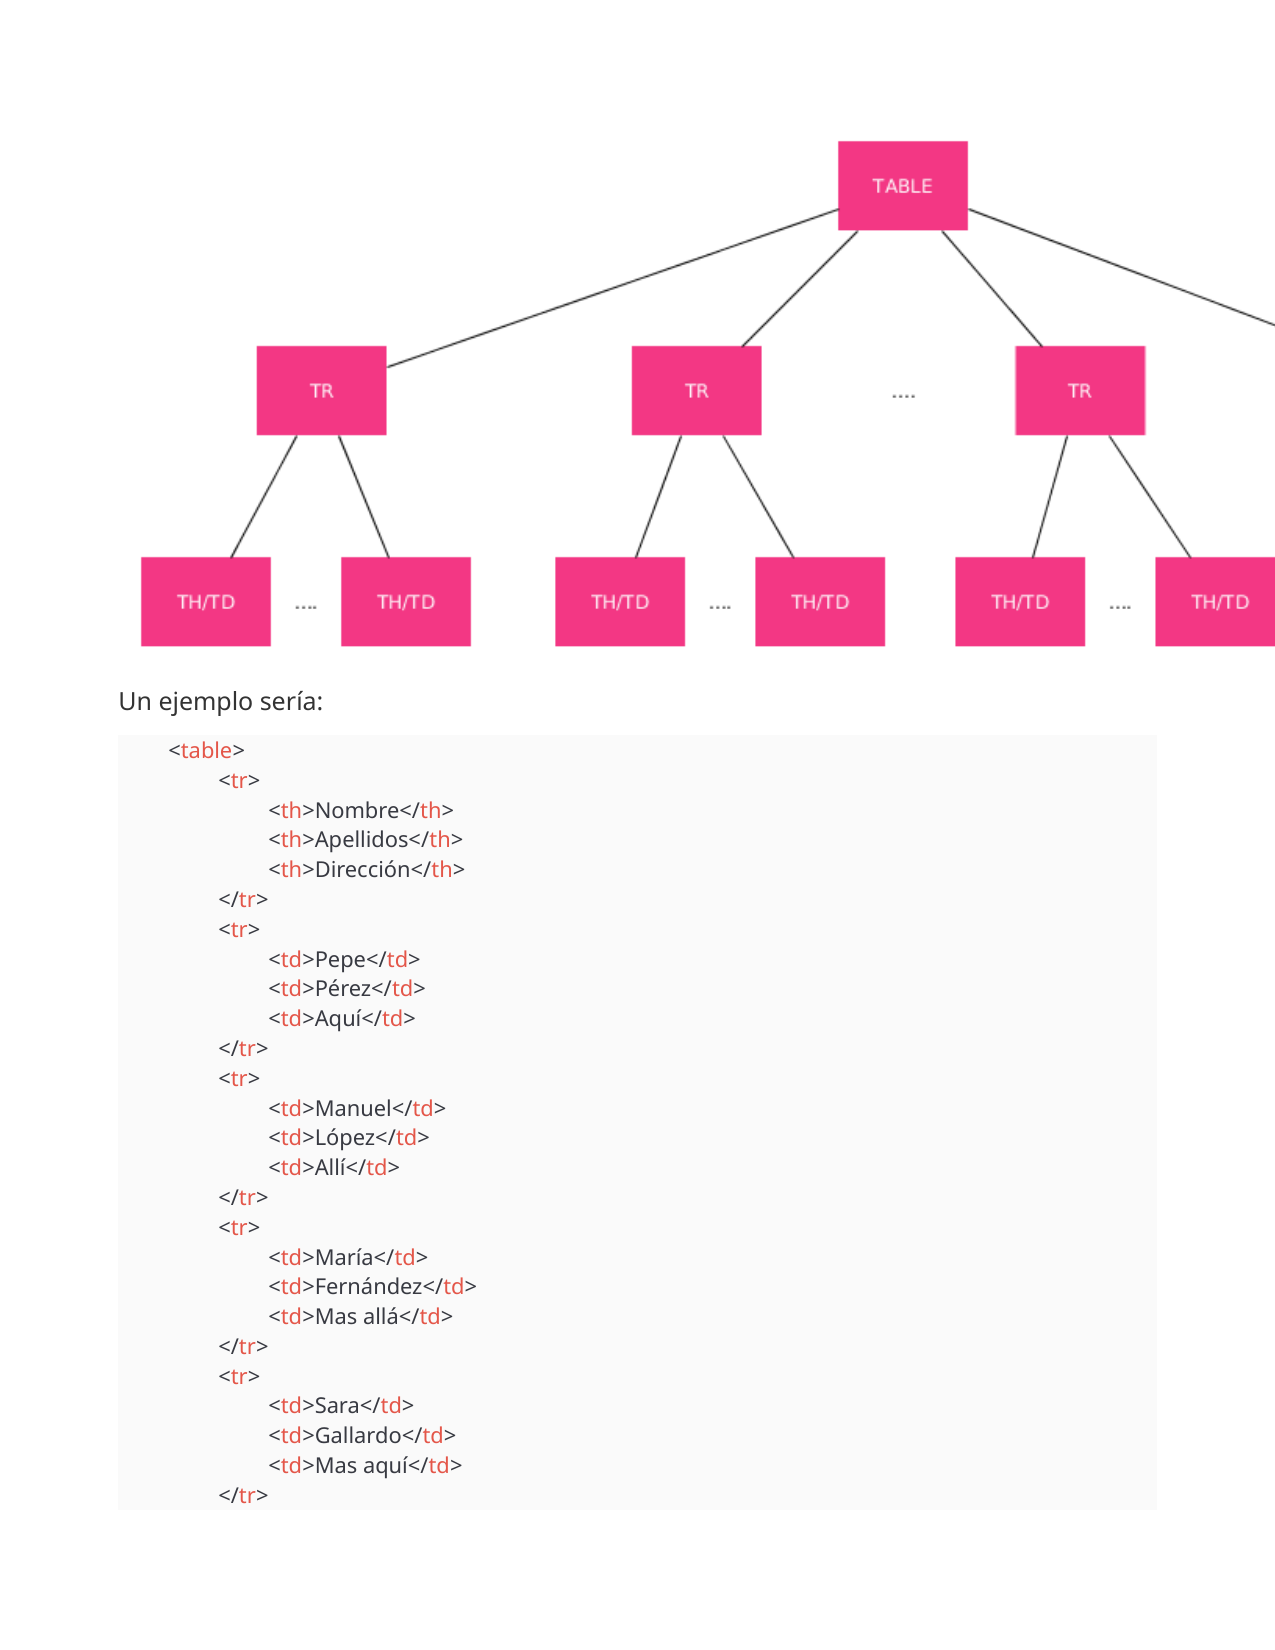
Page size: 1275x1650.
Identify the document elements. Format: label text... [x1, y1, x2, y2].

text <tr> [118, 1063, 1157, 1093]
text <td>Sara</td> [118, 1391, 1157, 1420]
text </tr> [118, 1033, 1157, 1063]
text </tr> [118, 884, 1157, 914]
text <tr> [118, 1212, 1157, 1242]
text <th>Apellidos</th> [118, 824, 1157, 854]
text <table> [118, 735, 1157, 765]
text <td>Mas aquí</td> [118, 1450, 1157, 1480]
text <td>López</td> [118, 1122, 1157, 1152]
text <th>Dirección</th> [118, 854, 1157, 884]
text Un ejemplo sería: [118, 684, 1157, 718]
text <td>Manuel</td> [118, 1093, 1157, 1122]
text <td>Pérez</td> [118, 973, 1157, 1003]
text <th>Nombre</th> [118, 795, 1157, 824]
text <td>María</td> [118, 1242, 1157, 1271]
text <tr> [118, 765, 1157, 795]
text </tr> [118, 1331, 1157, 1361]
text </tr> [118, 1480, 1157, 1510]
picture [118, 118, 1275, 670]
text <td>Gallardo</td> [118, 1420, 1157, 1450]
text <tr> [118, 914, 1157, 944]
text <td>Allí</td> [118, 1152, 1157, 1182]
text <td>Aquí</td> [118, 1003, 1157, 1033]
text </tr> [118, 1182, 1157, 1212]
text <tr> [118, 1361, 1157, 1391]
text <td>Pepe</td> [118, 944, 1157, 973]
text <td>Fernández</td> [118, 1271, 1157, 1301]
text <td>Mas allá</td> [118, 1301, 1157, 1331]
